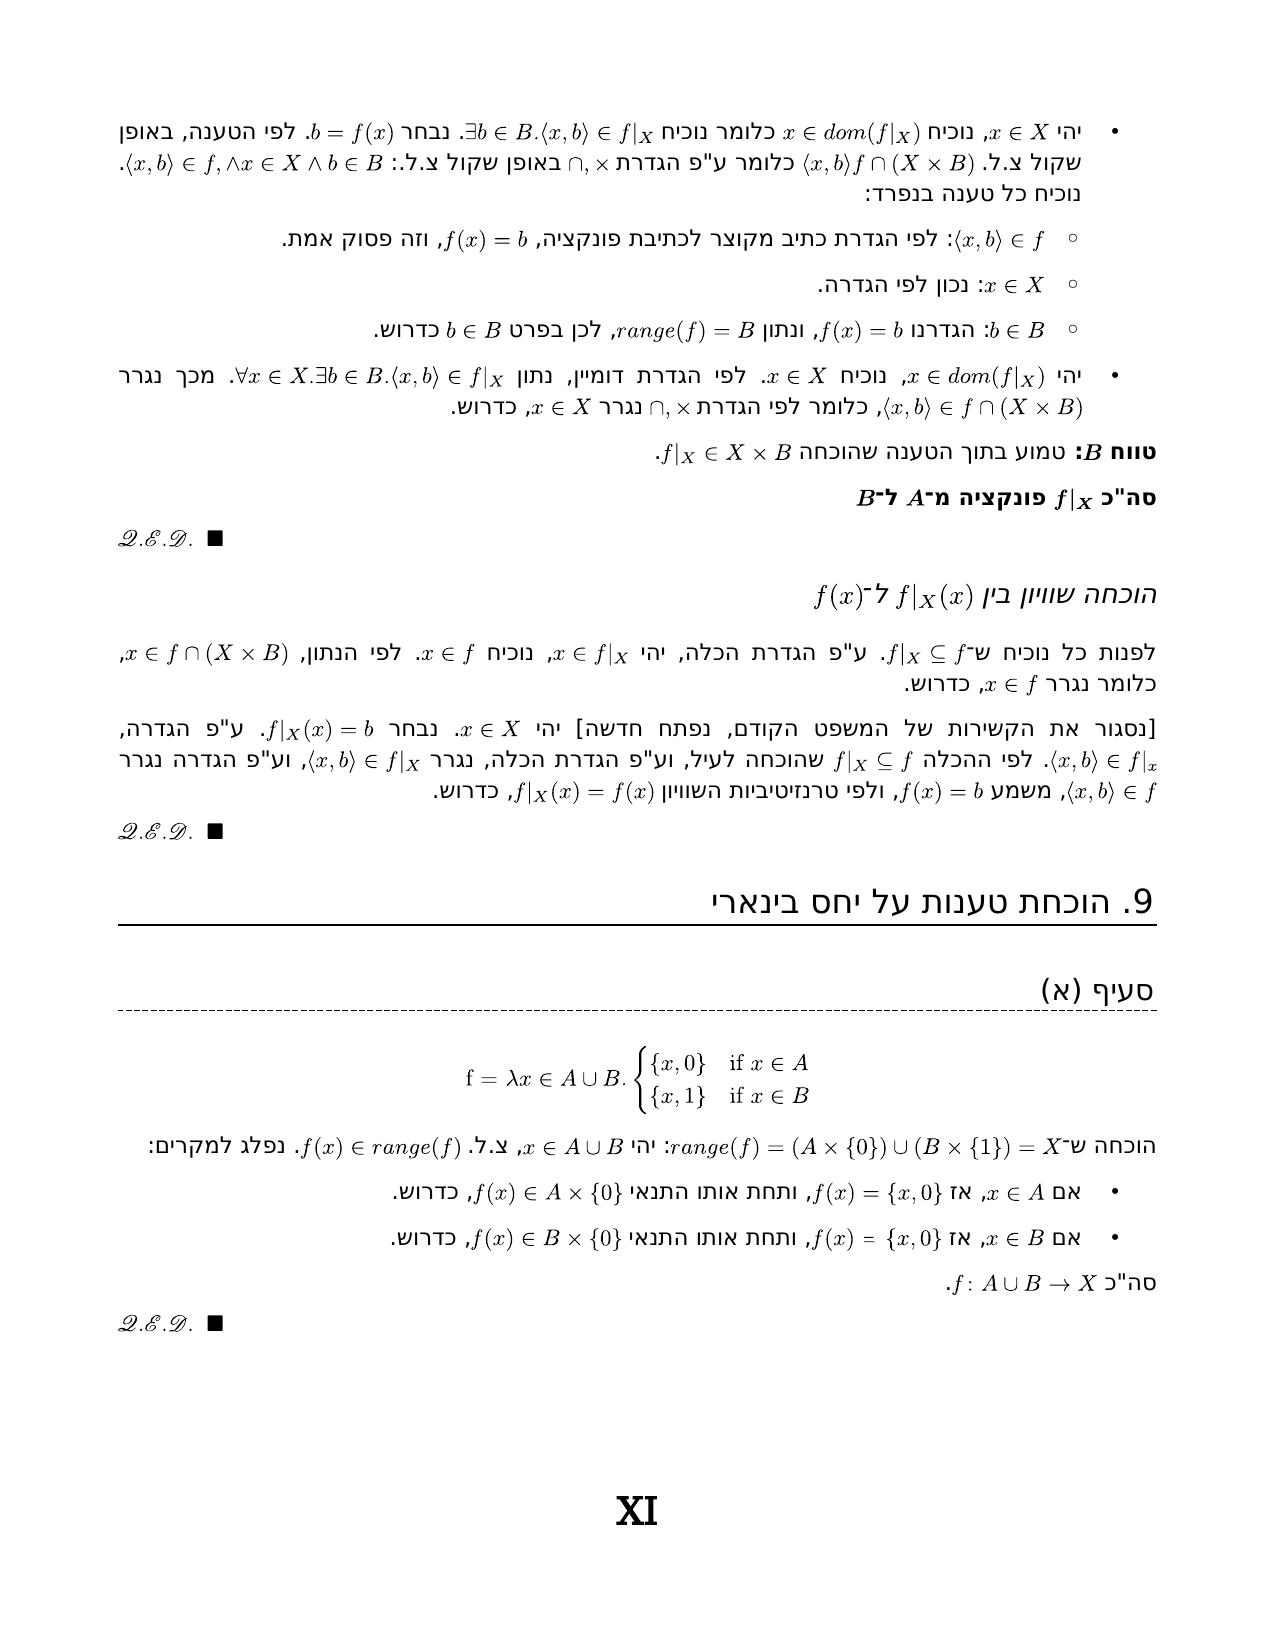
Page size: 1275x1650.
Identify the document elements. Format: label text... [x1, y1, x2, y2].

text טווח : טמוע בתוך הטענה שהוכחה . [118, 438, 1157, 466]
text הוכחה ש־: יהי , צ.ל. . נפלג למקרים: [118, 1133, 1157, 1160]
subtitle 9. הוכחת טענות על יחס בינארי [118, 879, 1157, 924]
text [נסגור את הקשירות של המשפט הקודם, נפתח חדשה] יהי . נבחר . ע"פ הגדרה, . לפי ההכלה שהוכחה לעיל, וע"פ הגדרת הכלה, נגרר , וע"פ הגדרה נגרר , משמע , ולפי טרנזיטיביות השוויון , כדרוש. [118, 715, 1157, 804]
list : נכון לפי הגדרה. [118, 271, 1082, 298]
text סה"כ פונקציה מ־ ל־ [118, 484, 1157, 511]
text לפנות כל נוכיח ש־. ע"פ הגדרת הכלה, יהי , נוכיח . לפי הנתון, , כלומר נגרר , כדרוש. [118, 639, 1157, 696]
list אם , אז , ותחת אותו התנאי , כדרוש. [118, 1178, 1119, 1205]
list אם , אז , ותחת אותו התנאי , כדרוש. [118, 1224, 1119, 1251]
list : הגדרנו , ונתון , לכן בפרט כדרוש. [118, 316, 1082, 343]
subtitle סעיף (א) [118, 971, 1157, 1010]
list יהי , נוכיח כלומר נוכיח . נבחר . לפי הטענה, באופן שקול צ.ל. כלומר ע"פ הגדרת באופן שקול צ.ל.: . נוכיח כל טענה בנפרד: [118, 118, 1119, 207]
list יהי , נוכיח . לפי הגדרת דומיין, נתון . מכך נגרר , כלומר לפי הגדרת נגרר , כדרוש. [118, 362, 1119, 420]
text סה"כ . [118, 1269, 1157, 1296]
subtitle הוכחה שוויון בין ל־ [118, 579, 1157, 611]
list : לפי הגדרת כתיב מקוצר לכתיבת פונקציה, , וזה פסוק אמת. [118, 225, 1082, 252]
